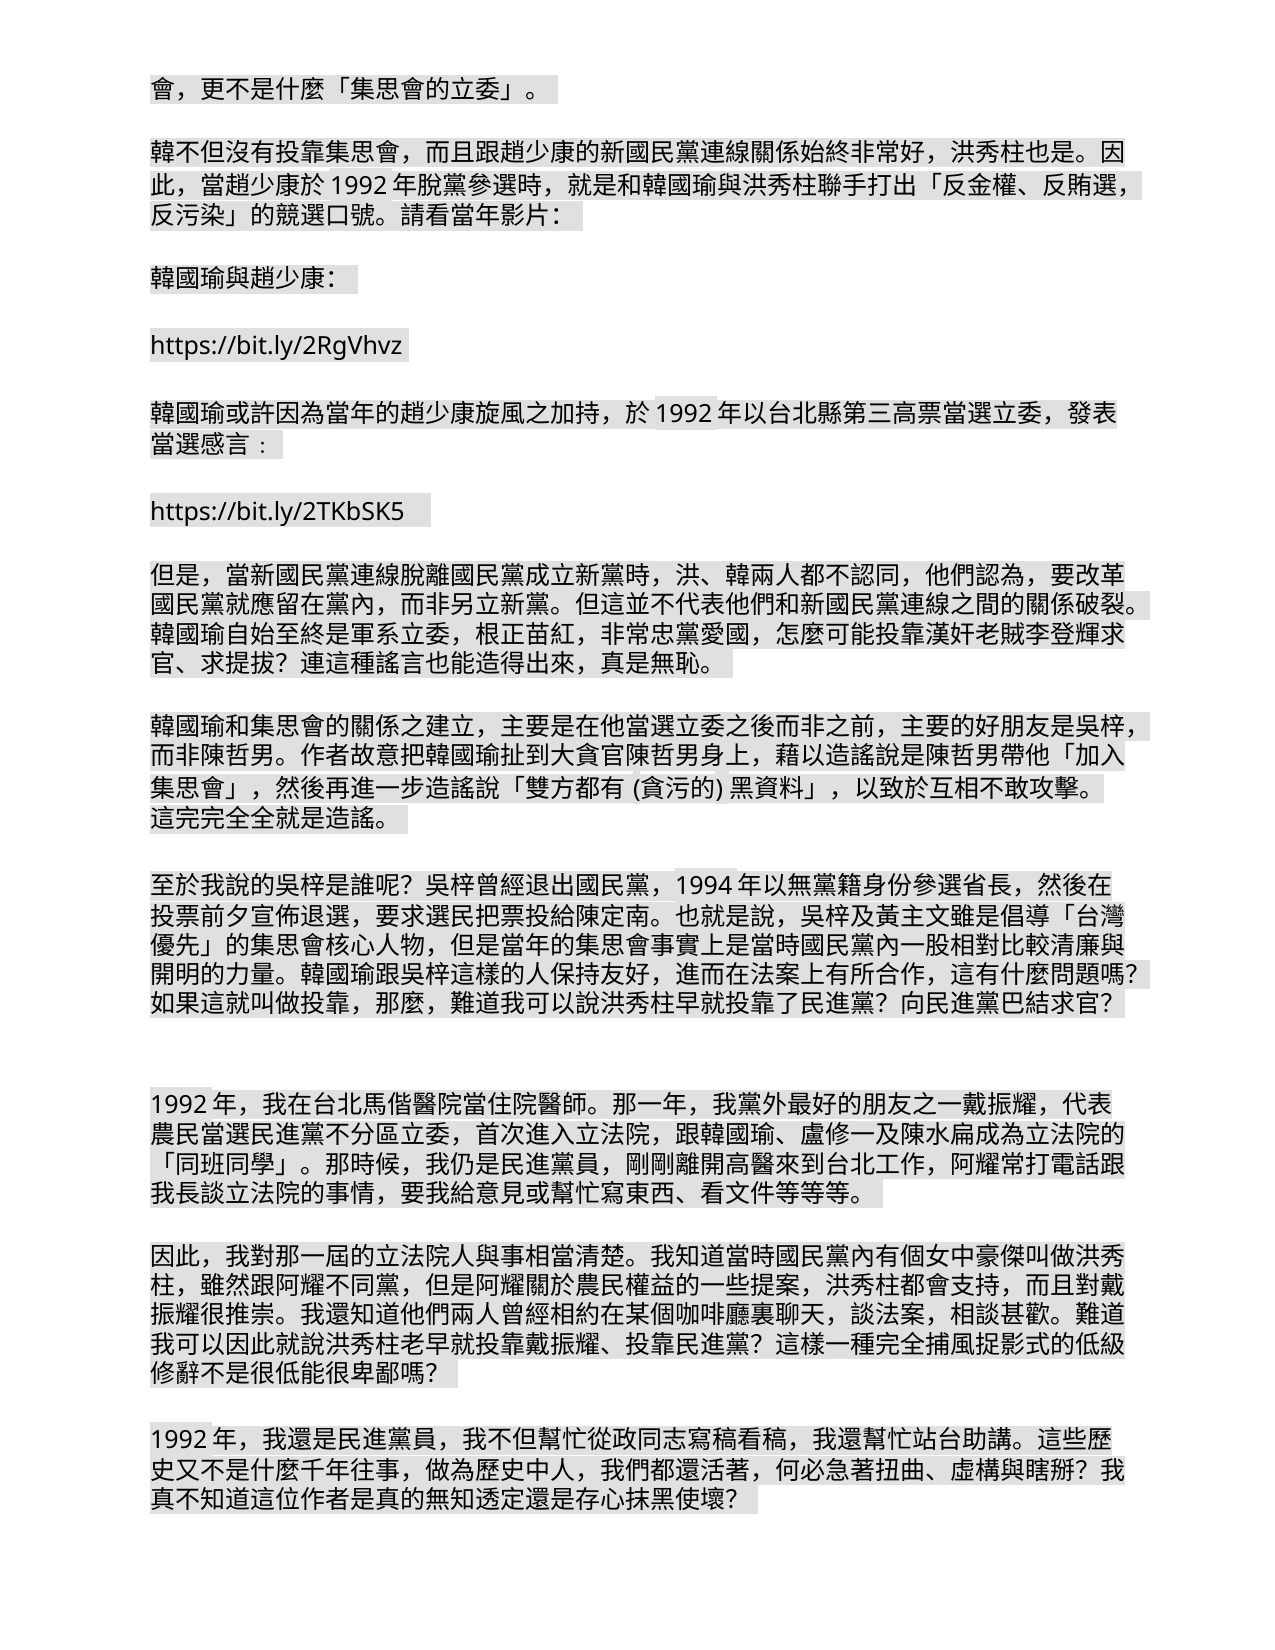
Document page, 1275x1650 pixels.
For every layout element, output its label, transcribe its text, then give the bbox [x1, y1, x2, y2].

text 有人可以幫我貼上陳豐偉的臉書留言嗎？謝謝。 之前請同學留言，開罵幾句，這回多做點說明，要不然大家不知道我在罵什麼。 陳真 ========== 卡韓政變 (237)：政治教會我一些事 陳真 2020. 01. 30. 前言： 政治如果曾經教會了我一些什麼，那就是讓我更加了解人性的良善與醜陋。人性善良美好的一面，開了我的視野，醜惡的一面亦同樣令我大開眼「戒」。 這篇寫的東西很瑣碎，很多細節，長達六千字，讀來無趣。但我不得不這樣寫，因為，要造一個謠很容易，但要澄清一個低級無恥謠言卻只能長篇大論，被迫進入許多細節。 關於韓國瑜的謠言，一年多以來，成千上萬，但無一是真，全是造謠。這也是我之所以願意花時間寫這樣那樣一些文字的原因。與其說我是為了挺他，不如說我更是為了向自己的良心交待，所謂路見不平，拔刀相助。 特別是當島內媒體與網路世界幾乎全部被綠營狗官人渣給壟斷，每天不斷造謠抹黑，至今不休；我覺得，在這樣一種極度敗德與不公的情況下，做為一個「人」，路見諸多不平，豈有可能視而不見、袖手旁觀？ 我很喜歡聽一首台語兒歌叫「西北雨直直落」，「日頭暗，找無路。趕緊來，火金姑。做好心，來照路」。但我不是傻瓜，我知道這是童話，我知道面對鋪天蓋地的媒體壟斷與抹黑，個人的一點不平之鳴猶如黑夜裏的一隻螢火蟲，既照不著前塵，也照不亮去路，毫無現實意義。但是，難道因為這樣，我們就應該向黑暗投降？ 正文： 我在卡韓政變 (236) 中寫道： 「有個同學寫信問我說這是真的假的？他說有位學弟在臉書寫說：『韓國瑜是由陳哲男，也就是陳其邁的爸爸，帶進李登輝系統的。他提的『庶民』其實是反國民黨菁英馬英九的；他的失志，其實是因著李登輝的離開國民黨而失去舞台。』 我看了，真是火冒三丈，於是就請他幫我轉達一些話給這位學弟。我說： 『我是陳真。我沒臉書，也不看臉書。麻煩幫我留言如下：這種謠言也造得出來。他媽的還要不要臉？真是可恥！』」 那樣一些低級鳥話不管是誰講的，一樣都是不要臉，因為這種謠言太離譜，存心胡扯。那就好像說關公是蔡陽提拔，帶進曹營當官，一心想打倒張飛，但是曹操卻不喜歡關公，於是關公就失去當官的機會。真是胡說八道一通，胡扯造謠也該有點常識。 更令我堵爛的是從人們的鬼扯瞎掰中，你往往可以看得出來，很多人似乎完全不相信「善」，總以為大家都跟他自己一樣出於某種利益盤算在做事情。你可以反對一個人的作法或立場，但不要因為反對其作法或立場就故意造謠，故意把對方的人格給貶低。這樣很沒品。 以上是我之前寫的。在那前後，陸續有人傳一篇簡體字文章給我看，我沒看，傳了好幾次之後，我就稍微看了，因為傳給我的人每一個都好像發現什麼「韓國瑜的真面目」似的，很興奮。但我看完那文章之後卻火冒三丈，真是有夠無恥，那篇鳥文就叫做「韓國瑜的真面目」： https://bit.ly/37iuXHd 有這麼一種抹黑方式是這樣：對方對你早有某種偏見或某種抹黑的既定結論，然後再來開始「論述」，開始找「證據」，而所謂「證據」其實就是各種穿鑿附會、渲染與修辭。簡單說就是先認定「凶手」，再來瞎掰胡扯捕風捉影找「證據」。 比方說，透過表面上好像很精確其實全是鬼扯蛋的一大堆細節來夾帶既定的抹黑結論，讓你以為他很專業，很有根據，很有研究，從而誤以為其所言為真或有所根據，其實根據個小鳥蛋，全是鬼扯。 我相信大家都很聰明，應該聽得懂我在說什麼才對。如果有人說他聽不懂，那請他舉手，報上名來，我願意免費拿他來展示這套抹黑方法。 這套抹黑方法的精髓就在於「穿鑿附會、渲染與修辭」等等幾個關鍵字，簡單說就是透過「寫作文」的方式捕風捉影，進而把純屬虛構、扭曲不實或真真假假的一大堆東西，透過修辭給串連起來，做出某種完全遠離事實的結論。 造一個謠很容易，澄清一種謠言卻很難，因為造謠只要一兩句話，但澄清謠言卻得長篇大論從頭說起，技術上非常難，畢竟我不可能幫大家寫一本書來澄清這樣那樣的一些低級無恥鳥話，我只能舉例說明。 那篇鳥文是這麼寫的，我剪幾段給大家看(原文是簡體)： 「新 (國民黨) 連線決定在這兩個地區提名一位元候選人，代表參與立委選舉。為此，來自中和的代表韓國瑜就將與來自永和的代表競爭這唯一名額，而這位來自永和的代表，就是洪秀柱。.... 韓國瑜輸給洪秀柱後，沒有為洪秀柱積極輔選，也沒有逐漸淡出政壇，而是趁趙少康、郁慕明等前往香港舉辦問政說明會之際，投靠了新連線的死敵集思會，而當年負責為韓國瑜投靠牽線的人，就是陳哲男。於是，在李登輝的支援下，韓國瑜也在同年底如願當選立委。不過，此時的韓國瑜已不再是新連線的立委，而已經是集思會的立委。 然而，隨著宋楚瑜的勢力日益壯大，集思會在國民黨內的權力鬥爭中日漸衰微，有些成員甚至退出了國民黨，譬如當初引薦韓國瑜進入集思會的陳哲男就在1993年加入民進黨，成為了陳水扁的心腹。1994年12月，陳哲男被新當選的臺北市長陳水扁任命為臺北市民政局長。2000年，陳水扁當選臺灣地區領導人，任命陳哲男為 (總統府) 副秘書長。 由於國民黨在2000年大選敗北，李登輝被迫辭去黨主席，之後又被開除了國民黨籍。李登輝遂帶領其在國民黨內的親信出走，組建了“臺灣團結聯盟”，簡稱“台聯黨”，自己擔任精神領袖。不過，這批追隨李登輝出走的人中，沒有韓國瑜。不知道是韓國瑜自己不願意，還是李登輝看不上，反正就是韓國瑜沒有跟著李登輝走。 然而，留守國民黨的韓國瑜日子很不好過，由於當年對新連線的背叛和對李登輝的追隨，使得接替李登輝擔任國民黨主席的連戰及其親信都對韓國瑜十分排擠。為此，韓國瑜被迫放棄參選2001年的立委連任，這也就是韓國瑜所謂長達十六、七年的沈潛期的開始。真正的原因是他原來的老闆李登輝不帶他走，而新來的老闆馬英九看不上他。 明白了這段經歷，讀者就能理解，爲什麽韓國瑜在2018年的選戰中很少被揭發私德有問題，可到了2019年卻是各種買豪宅、養小三、違建農舍、花天酒地的各種負面新聞層出不窮。是2018年的民進黨太蠢嗎？ 更主要的原因在於，韓國瑜2018年的對手是陳其邁，陳其邁的爸爸是陳哲男，二人相交二、三十年，對彼此的黑歷史早已知根知底，倘若真要互相傷害的話，那就是大家魚死網破，都沒有好結果，莫不如互相約定，都不做負面攻擊，都保持君子風度。 在2001至2007年的這六、七年間，韓國瑜雖然逐漸淡出政壇，可心卻是不死的，也屢屢會有想要復出的念頭，譬如在2006年擔任臺北縣中和市的副市長，又譬如在2007年參加臺北縣的國民黨內立委初選，最終是因為時任黨主席馬英九的打壓而初選失利。因此，當馬英九在2008年當選臺灣地區領導人後，韓國瑜就對政治徹底死心，不再有任何想法了。 直到2016年國民黨大敗，馬英九被視為罪人後，韓國瑜才突然冒出來參選國民黨主席。明白了這段經歷，讀者就能夠理解韓國瑜對於馬英九的那種刻骨銘心的仇視和痛恨。...韓國瑜每每忍不住要在各種場合批評責罵馬英九的原因所在，因為他對馬英九實在是太苦大仇深了。」 以上每一個字全是造謠。這位作者若非無知透頂，就是無恥下流；先造出各種謠言，然後再自我引用，自己根據這些謠言來進一步「分析」。 比方說，國民黨才有提名權，黨內的次級團體哪來提名權可言？哪有什麼提名輸給了洪秀柱，然後又經過什麼李登輝的支持，突然又被提名了，然後就當選了？真是胡說八道一通。這位作者名字不詳，使用簡體字，應是大陸人，大概連台灣的選舉提名程序都不了解。 另外，更沒有什麼「韓國瑜沒有為洪秀柱積極輔選」之事，這也是鬼扯蛋。韓國瑜自己就是候選人，憑什麼輔選別人？而且，如果如這位作者所說的什麼韓國瑜在提名階段就被洪秀柱打敗，哪來什麼資格輔選？ 作者還說韓國瑜是「趁」趙少康等人前往香港之際，趕緊「投靠」新國民黨連線的死對頭集思會，這也完全是很低級的抹黑修辭。什麼「趁...」？何必「趁」？要加入哪個次級團體必定是公開為之，哪有什麼「趁」誰不在之理？更何況韓國瑜根本就沒有「投靠」集思會，更不是什麼「集思會的立委」。 韓不但沒有投靠集思會，而且跟趙少康的新國民黨連線關係始終非常好，洪秀柱也是。因此，當趙少康於1992年脫黨參選時，就是和韓國瑜與洪秀柱聯手打出「反金權、反賄選，反污染」的競選口號。請看當年影片： 韓國瑜與趙少康： https://bit.ly/2RgVhvz 韓國瑜或許因為當年的趙少康旋風之加持，於1992年以台北縣第三高票當選立委，發表當選感言﹕ https://bit.ly/2TKbSK5 但是，當新國民黨連線脫離國民黨成立新黨時，洪、韓兩人都不認同，他們認為，要改革國民黨就應留在黨內，而非另立新黨。但這並不代表他們和新國民黨連線之間的關係破裂。韓國瑜自始至終是軍系立委，根正苗紅，非常忠黨愛國，怎麼可能投靠漢奸老賊李登輝求官、求提拔？連這種謠言也能造得出來，真是無恥。 韓國瑜和集思會的關係之建立，主要是在他當選立委之後而非之前，主要的好朋友是吳梓，而非陳哲男。作者故意把韓國瑜扯到大貪官陳哲男身上，藉以造謠說是陳哲男帶他「加入集思會」，然後再進一步造謠說「雙方都有 (貪污的) 黑資料」，以致於互相不敢攻擊。這完完全全就是造謠。 至於我說的吳梓是誰呢？吳梓曾經退出國民黨，1994年以無黨籍身份參選省長，然後在投票前夕宣佈退選，要求選民把票投給陳定南。也就是說，吳梓及黃主文雖是倡導「台灣優先」的集思會核心人物，但是當年的集思會事實上是當時國民黨內一股相對比較清廉與開明的力量。韓國瑜跟吳梓這樣的人保持友好，進而在法案上有所合作，這有什麼問題嗎？如果這就叫做投靠，那麼，難道我可以說洪秀柱早就投靠了民進黨？向民進黨巴結求官？ 1992年，我在台北馬偕醫院當住院醫師。那一年，我黨外最好的朋友之一戴振耀，代表農民當選民進黨不分區立委，首次進入立法院，跟韓國瑜、盧修一及陳水扁成為立法院的「同班同學」。那時候，我仍是民進黨員，剛剛離開高醫來到台北工作，阿耀常打電話跟我長談立法院的事情，要我給意見或幫忙寫東西、看文件等等等。 因此，我對那一屆的立法院人與事相當清楚。我知道當時國民黨內有個女中豪傑叫做洪秀柱，雖然跟阿耀不同黨，但是阿耀關於農民權益的一些提案，洪秀柱都會支持，而且對戴振耀很推崇。我還知道他們兩人曾經相約在某個咖啡廳裏聊天，談法案，相談甚歡。難道我可以因此就說洪秀柱老早就投靠戴振耀、投靠民進黨？這樣一種完全捕風捉影式的低級修辭不是很低能很卑鄙嗎？ 1992年，我還是民進黨員，我不但幫忙從政同志寫稿看稿，我還幫忙站台助講。這些歷史又不是什麼千年往事，做為歷史中人，我們都還活著，何必急著扭曲、虛構與瞎掰？我真不知道這位作者是真的無知透定還是存心抹黑使壞？ 我也知道，當時有個很衝、很忠黨愛國的軍系立委叫做韓國瑜，很凶，阿扁因為對榮民不敬，把照顧榮民比喻成養豬，馬上就挨了韓國瑜一拳。而且，因為忠黨愛國，這位軍系立委特別反台獨，幾次帶頭和我方之台獨同志在街頭起衝突。你說，這樣一個人會卑躬屈膝地巴結李登輝求提拔？他沒把李登輝這漢奸痛揍一頓就不錯了不是嗎？抹黑也要有點常識。 至於當時的集思會，如上所說，是屬於當時國民黨內比較開明的一個次級團體。別說韓國瑜，就連我這樣一個當時和國民黨勢不兩立的激進黨外人士，我都願意和集思會合作，合作對象就是黃主文。 話說1988年，我寫了一篇「台灣的小孩不值錢，1988年台灣兒童人權報告」，引起很大的迴響，導致學姐高二沒念完就被退學，而我則成為叛亂犯。當時，藍綠兩黨都有意要幫忙提出「五歲以下重症兒童免費醫療」的相關法案以及「大幅增加中央兒福預算」的訴求等等等。 當時跟我接觸的，綠營方面就是阿扁。藍營方面，一開始是趙少康派人來找我談。但是，剛好遇到鄭南榕自焚，趙少康破口大罵自焚而死的鄭南榕，說他「不顧他人安危，製造公共危險」。我聽了很生氣，於是就拒絕和趙少康的助理碰面。後來，經陳永興推薦，找上一位國民黨立委幫忙提案，那個人就是集思會的黃主文。 之所以講這些，只是想說：不要忙著瞎掰歷史，因為我們都還活著，要瞎掰鬼扯也該有點常識。 至於什麼韓國瑜和馬英九有政治上的深仇大恨，勢不兩立。那也是完完全全的造謠，事實剛好相反。2007年，當馬英九身陷特別費的案子，幾乎要打入黑牢，王金平及吳敦義等所謂黨內「同志」卻個個等著看好戲。而且，依國民黨規章，被起訴者不得參選。後來，國民黨卻為馬修改規定，當時開第一槍幫忙掃除參選障礙，第一個跳出來對馬英九伸出援手的就是韓國瑜及其所屬的黃復興黨部 (即軍系勢力)，。 韓國瑜當時擔任台北縣中和市副市長，帶著馬英九，出面喊出「2008中和出發」的口號，號召北中南十幾萬人連署相挺，幫助馬英九參選總統。 當年的中和市市長邱垂益，形容韓國瑜「忠肝義膽」，是馬英九當年順利參選總統的「最大功臣」，據媒體報導： 「邱垂益於2005年當選中和市長的時候，中和市財政虧空，赤字非常嚴重。於是他啟用韓國瑜當副市長，韓國瑜不但向中央爭取預算，解決財政赤字問題，與當時深陷特別費案危機風波的馬英九，雖然非親非故， 但他依然挺身而出，在中和 93個里成立80幾個挺馬社團，他幫馬英九喊響『2008 中和出發』的口號，辦了無數場挺馬造勢大會，號召北中南全國聯署，得到10幾萬份連署書，讓聲勢低迷馬英九看到希望。馬英九旋即辭去黨主席，破釜沉舟參選總統，從此馬英九氣勢如虹，一路到底，幫助過馬英九及國民黨贏回八年政權。」 底下視頻有當年的影像，請看 3分15至4分20秒處： https://bit.ly/37DWKCb 結論有四： 一，相信善和不相信善的人，是兩種世界，兩種完全不同的物種，我知道很多人擁有這個所謂理想或那個所謂理念，但很奇怪的是，他們卻又不相信善，不相信有人會願意為了理想而獻身。我無法理解一個人如何可能不相信善卻又能懷抱著所謂理想。 二，所謂人同此心，很多事情，只要你設身處地想一想，理當就能知道基本的善惡是非。今天如果有人對你無時無刻造謠抹黑一整年，你心裡做何感想？你還會那麼輕鬆寫意嗎？你還會覺得信口開河胡扯瞎掰造謠抹黑辱人名節毀人人格沒什麼嗎？ 三，我幾乎完全不接觸所謂網路世界，因為毫無意義。當一種資料庫裏頭的資訊百分之九十九點九九九全是偏頗、扭曲、渲染與造謠時，我何必浪費時間去讀它？這並不是說我不使用網路，而是說，我只會接觸那些具有非常高可信度而且深具內涵的資訊來源或個人見解。 也就是說，既然媒體與網路世界被謊言謠言所壟斷，我雖然無法改變它，但不去看它總可以吧？我常感納悶，為什麼會有人每天花時間去閱讀無窮無盡的資訊垃圾，閱讀各種亂七八糟的低能言論，我真是很不明白。 四，會上網的人至少應該都識字吧？其中大多數應該都受過基本教育吧？難道學校沒有教你怎麼形成疑問？怎麼尋找可靠資訊來解決這些疑問？難道你只會看臉書？看一堆網友、名嘴或網紅胡扯瞎掰些鳥話蠢話與謠言，然後按讚、用力轉寄？似乎不管再怎麼蠢的鬼話都會有人信。 聽說最近還有什麼健康者和生病者的不同戴口罩方式之教學，真是很不可思議。人似乎是非常容易受騙的一種生物。每當我想到人是這樣一種生物，我就很想開個詐騙公司。 [150, 75, 1125, 1549]
